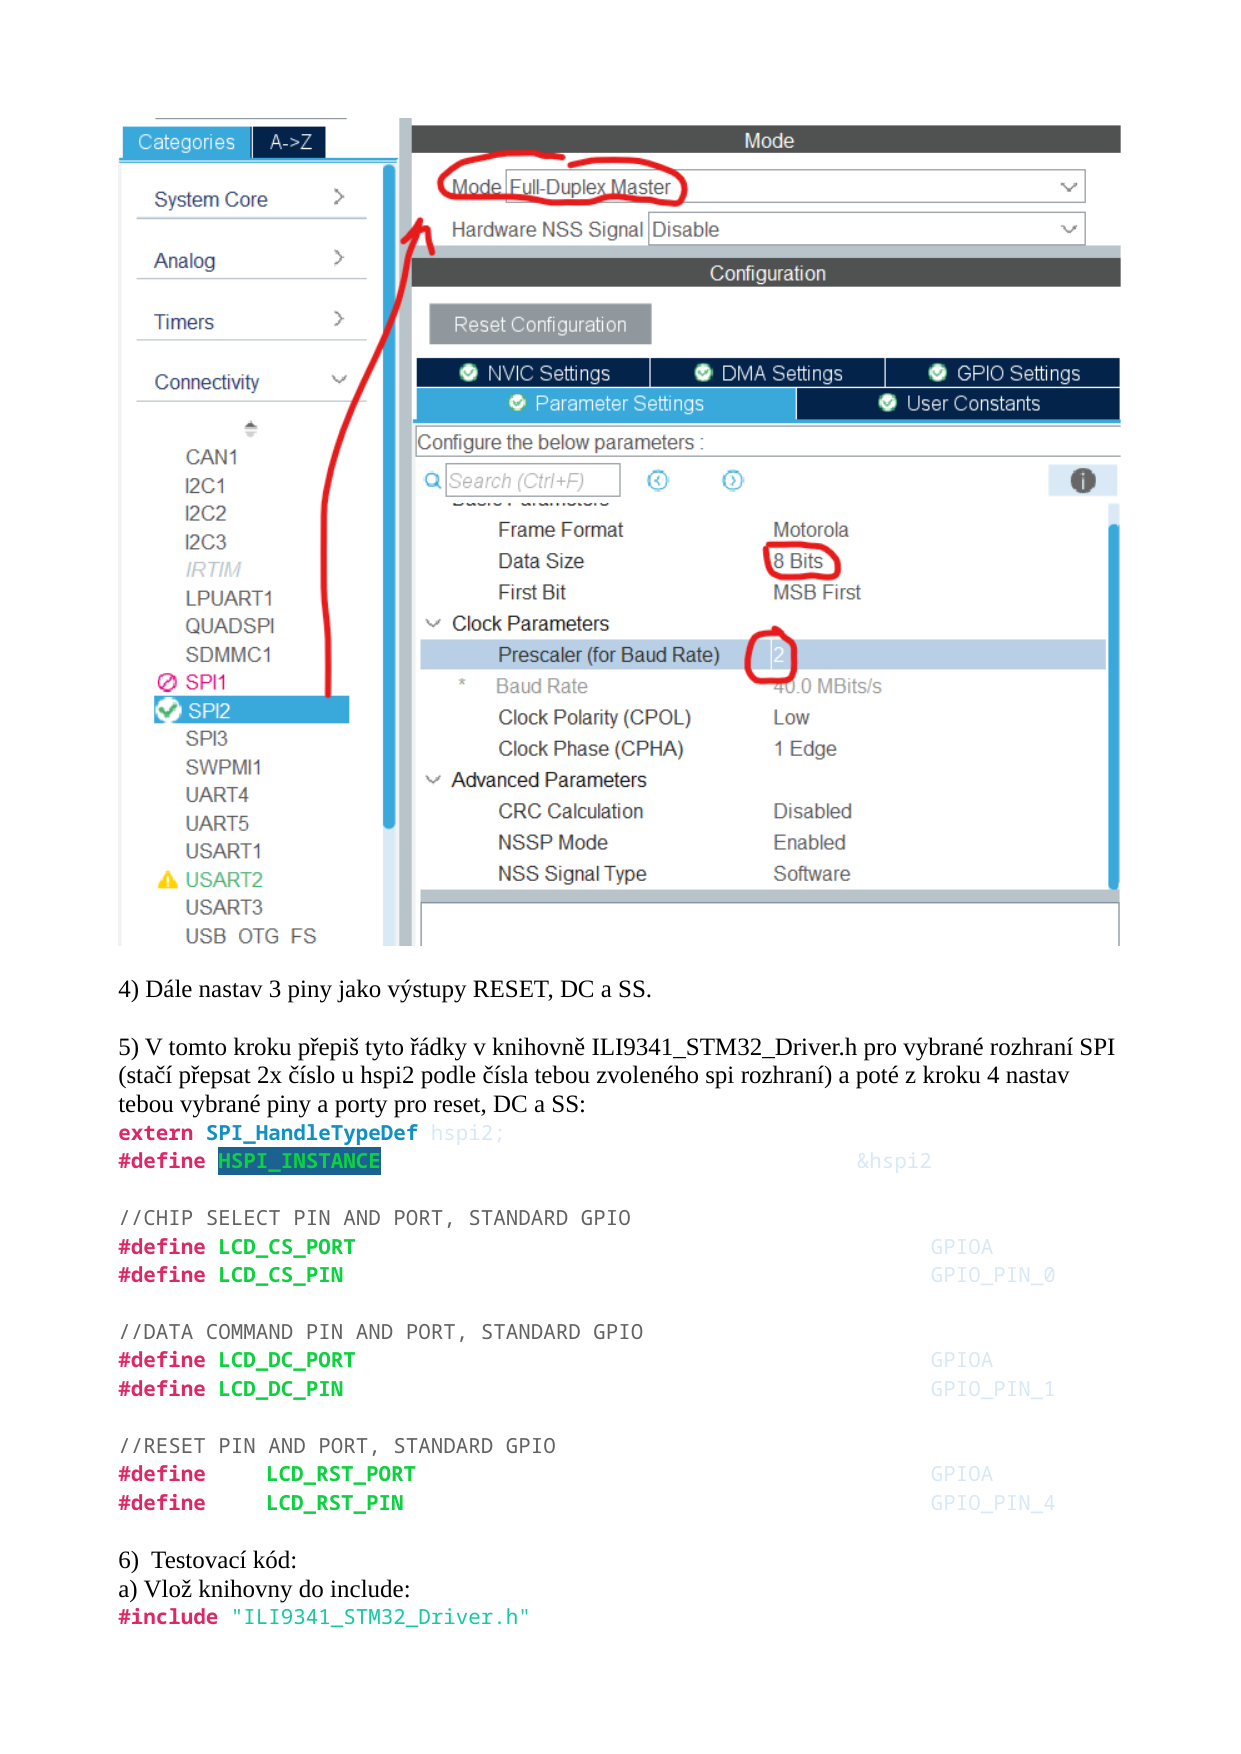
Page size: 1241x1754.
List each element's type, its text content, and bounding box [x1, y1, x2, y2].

text extern SPI_HandleTypeDef hspi2; [118, 1118, 1122, 1147]
text //RESET PIN AND PORT, STANDARD GPIO [118, 1431, 1122, 1459]
text #define LCD_RST_PORT GPIOA [118, 1459, 1122, 1488]
text #define LCD_CS_PIN GPIO_PIN_0 [118, 1260, 1122, 1289]
text a) Vlož knihovny do include: [118, 1574, 1122, 1602]
text #define LCD_DC_PIN GPIO_PIN_1 [118, 1374, 1122, 1402]
picture [118, 118, 1121, 946]
text 5) V tomto kroku přepiš tyto řádky v knihovně ILI9341_STM32_Driver.h pro vybrané rozhraní SPI (stačí přepsat 2x číslo u hspi2 podle čísla tebou zvoleného spi rozhraní) a poté z kroku 4 nastav tebou vybrané piny a porty pro reset, DC a SS: [118, 1032, 1122, 1118]
text 6) Testovací kód: [118, 1545, 1122, 1574]
text #define LCD_CS_PORT GPIOA [118, 1232, 1122, 1260]
text //DATA COMMAND PIN AND PORT, STANDARD GPIO [118, 1317, 1122, 1346]
text 4) Dále nastav 3 piny jako výstupy RESET, DC a SS. [118, 974, 1122, 1003]
text #define LCD_RST_PIN GPIO_PIN_4 [118, 1488, 1122, 1516]
text #define LCD_DC_PORT GPIOA [118, 1346, 1122, 1374]
text //CHIP SELECT PIN AND PORT, STANDARD GPIO [118, 1203, 1122, 1232]
text #define HSPI_INSTANCE &hspi2 [118, 1147, 1122, 1175]
text #include "ILI9341_STM32_Driver.h" [118, 1602, 1122, 1631]
